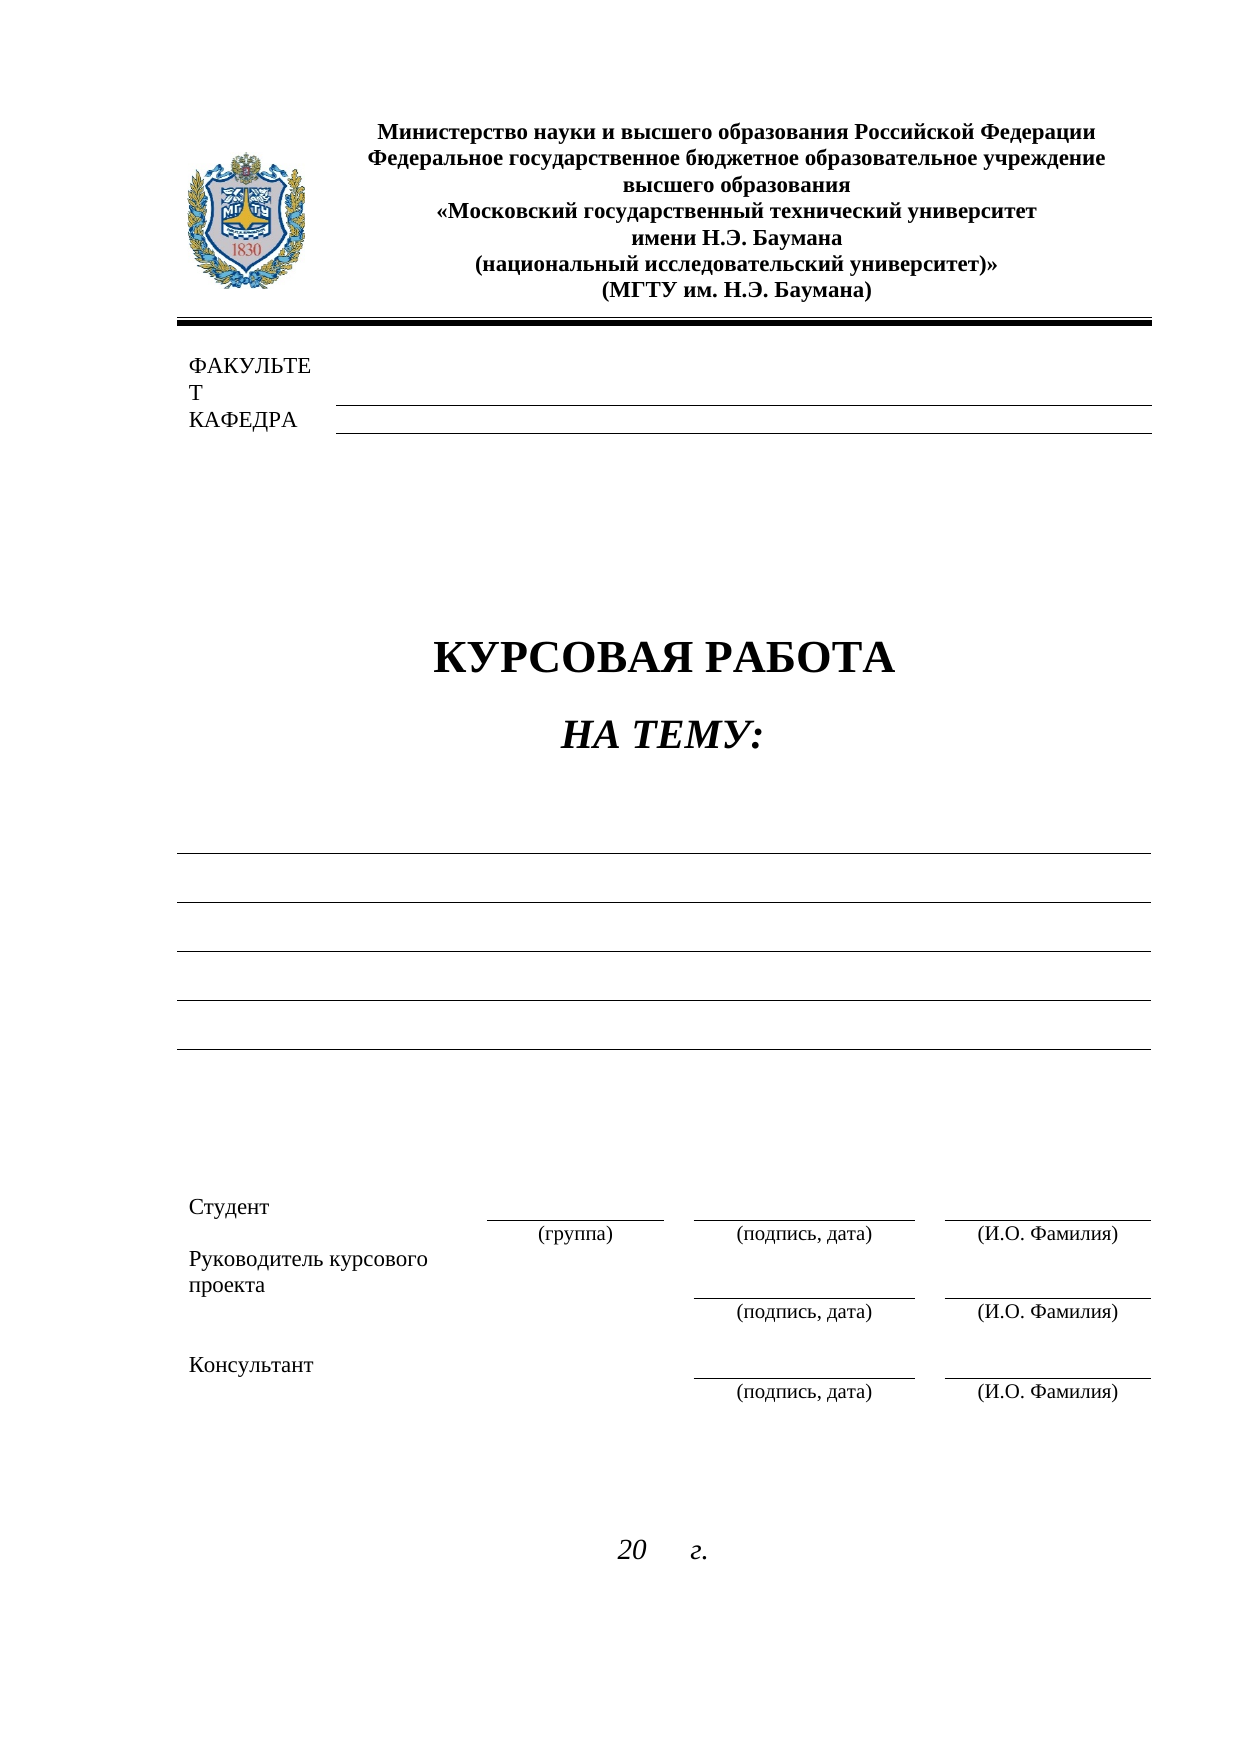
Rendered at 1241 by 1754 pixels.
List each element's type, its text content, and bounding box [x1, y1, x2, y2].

table_cell [177, 854, 1151, 902]
table_header [177, 118, 322, 303]
table_cell [664, 1220, 693, 1245]
table_header [177, 805, 1151, 853]
table_cell [487, 1351, 664, 1378]
table_cell [915, 1378, 944, 1405]
table_cell [177, 952, 1151, 1000]
table_header Студент [177, 1194, 487, 1220]
table_cell [694, 1245, 915, 1298]
table_header Министерство науки и высшего образования Российской Федерации Федеральное государственное бюджетное образовательное учреждение высшего образования «Московский государственный технический университет имени Н.Э. Баумана (национальный исследовательский университет)» (МГТУ им. Н.Э. Баумана) [322, 118, 1152, 303]
table_cell [694, 1351, 915, 1378]
table_cell [664, 1245, 693, 1298]
table_cell [664, 1298, 693, 1325]
text НА ТЕМУ: [177, 709, 1152, 757]
table_cell (И.О. Фамилия) [945, 1379, 1151, 1405]
table_cell [177, 1298, 487, 1325]
table_header [664, 1194, 693, 1220]
table_cell [915, 1298, 944, 1325]
table_header [336, 353, 1152, 405]
table_cell [664, 1325, 693, 1351]
table_cell [487, 1325, 664, 1351]
table_cell [945, 1351, 1151, 1378]
picture [203, 152, 307, 289]
table_cell (подпись, дата) [694, 1221, 915, 1245]
table_cell [664, 1351, 693, 1378]
table_cell [177, 1220, 487, 1245]
text 20 г. [177, 1532, 1152, 1566]
table_cell (подпись, дата) [694, 1299, 915, 1325]
table_cell [945, 1245, 1151, 1298]
table_cell [915, 1220, 944, 1245]
table_cell [487, 1245, 664, 1298]
table_cell [336, 406, 1152, 432]
table_cell [915, 1351, 944, 1378]
table_cell [664, 1378, 693, 1405]
table_cell [177, 1378, 487, 1405]
table_cell [915, 1325, 944, 1351]
table_cell [177, 903, 1151, 951]
table_cell [915, 1245, 944, 1298]
table_cell [487, 1298, 664, 1325]
table_cell [945, 1325, 1151, 1351]
table_cell (И.О. Фамилия) [945, 1221, 1151, 1245]
table_header [915, 1194, 944, 1220]
table_cell (группа) [487, 1221, 664, 1245]
table_cell [177, 1001, 1151, 1049]
table_cell [177, 1325, 487, 1351]
text КУРСОВАЯ РАБОТА [177, 630, 1152, 683]
table_header ФАКУЛЬТЕТ [177, 353, 336, 405]
table_cell [694, 1325, 915, 1351]
table_cell (подпись, дата) [694, 1379, 915, 1405]
table_cell КАФЕДРА [177, 405, 336, 432]
table_cell [487, 1378, 664, 1405]
table_cell Руководитель курсового проекта [177, 1245, 487, 1298]
table_header [945, 1194, 1151, 1220]
table_header [487, 1194, 664, 1220]
table_cell Консультант [177, 1351, 487, 1378]
table_header [694, 1194, 915, 1220]
table_cell (И.О. Фамилия) [945, 1299, 1151, 1325]
